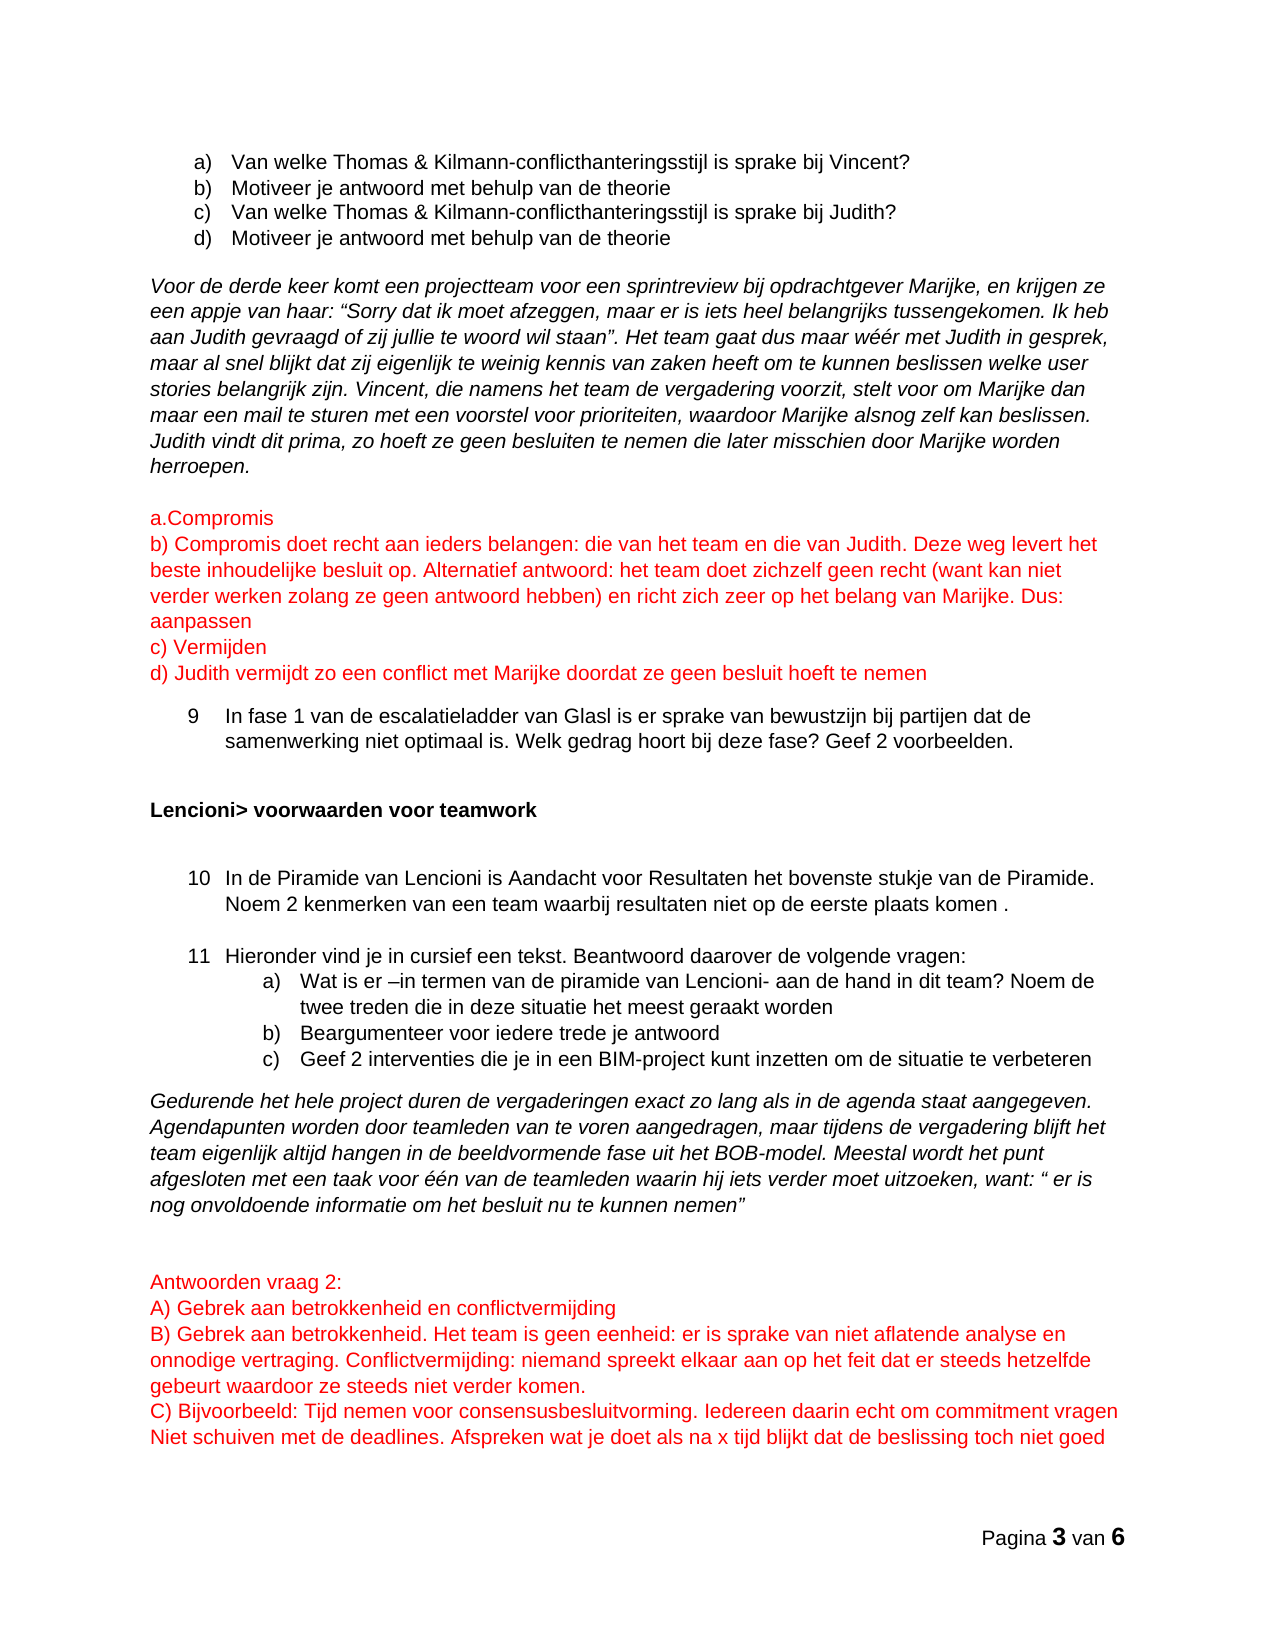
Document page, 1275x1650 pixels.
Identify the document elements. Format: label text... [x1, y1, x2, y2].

text Lencioni> voorwaarden voor teamwork [150, 798, 1125, 822]
list Hieronder vind je in cursief een tekst. Beantwoord daarover de volgende vragen: [187, 943, 1125, 967]
list Van welke Thomas & Kilmann-conflicthanteringsstijl is sprake bij Judith? [194, 200, 1125, 224]
text Gedurende het hele project duren de vergaderingen exact zo lang als in de agenda staat aangegeven. Agendapunten worden door teamleden van te voren aangedragen, maar tijdens de vergadering blijft het team eigenlijk altijd hangen in de beeldvormende fase uit het BOB-model. Meestal wordt het punt afgesloten met een taak voor één van de teamleden waarin hij iets verder moet uitzoeken, want: “ er is nog onvoldoende informatie om het besluit nu te kunnen nemen” [150, 1089, 1125, 1217]
text A) Gebrek aan betrokkenheid en conflictvermijding [150, 1296, 1125, 1320]
text b) Compromis doet recht aan ieders belangen: die van het team en die van Judith. Deze weg levert het beste inhoudelijke besluit op. Alternatief antwoord: het team doet zichzelf geen recht (want kan niet verder werken zolang ze geen antwoord hebben) en richt zich zeer op het belang van Marijke. Dus: aanpassen [150, 532, 1125, 633]
list Motiveer je antwoord met behulp van de theorie [194, 176, 1125, 200]
list Wat is er –in termen van de piramide van Lencioni- aan de hand in dit team? Noem de twee treden die in deze situatie het meest geraakt worden [262, 969, 1125, 1019]
list Geef 2 interventies die je in een BIM-project kunt inzetten om de situatie te verbeteren [262, 1047, 1125, 1071]
list Beargumenteer voor iedere trede je antwoord [262, 1021, 1125, 1045]
list Motiveer je antwoord met behulp van de theorie [194, 226, 1125, 249]
text c) Vermijden [150, 635, 1125, 659]
list In fase 1 van de escalatieladder van Glasl is er sprake van bewustzijn bij partijen dat de samenwerking niet optimaal is. Welk gedrag hoort bij deze fase? Geef 2 voorbeelden. [187, 703, 1125, 753]
list In de Piramide van Lencioni is Aandacht voor Resultaten het bovenste stukje van de Piramide. Noem 2 kenmerken van een team waarbij resultaten niet op de eerste plaats komen . [187, 866, 1125, 916]
list Van welke Thomas & Kilmann-conflicthanteringsstijl is sprake bij Vincent? [194, 150, 1125, 174]
text B) Gebrek aan betrokkenheid. Het team is geen eenheid: er is sprake van niet aflatende analyse en onnodige vertraging. Conflictvermijding: niemand spreekt elkaar aan op het feit dat er steeds hetzelfde gebeurt waardoor ze steeds niet verder komen. [150, 1322, 1125, 1397]
text a.Compromis [150, 506, 1125, 530]
text d) Judith vermijdt zo een conflict met Marijke doordat ze geen besluit hoeft te nemen [150, 661, 1125, 685]
text Voor de derde keer komt een projectteam voor een sprintreview bij opdrachtgever Marijke, en krijgen ze een appje van haar: “Sorry dat ik moet afzeggen, maar er is iets heel belangrijks tussengekomen. Ik heb aan Judith gevraagd of zij jullie te woord wil staan”. Het team gaat dus maar wéér met Judith in gesprek, maar al snel blijkt dat zij eigenlijk te weinig kennis van zaken heeft om te kunnen beslissen welke user stories belangrijk zijn. Vincent, die namens het team de vergadering voorzit, stelt voor om Marijke dan maar een mail te sturen met een voorstel voor prioriteiten, waardoor Marijke alsnog zelf kan beslissen. Judith vindt dit prima, zo hoeft ze geen besluiten te nemen die later misschien door Marijke worden herroepen. [150, 273, 1125, 478]
text C) Bijvoorbeeld: Tijd nemen voor consensusbesluitvorming. Iedereen daarin echt om commitment vragen Niet schuiven met de deadlines. Afspreken wat je doet als na x tijd blijkt dat de beslissing toch niet goed [150, 1399, 1125, 1449]
text Antwoorden vraag 2: [150, 1270, 1125, 1294]
